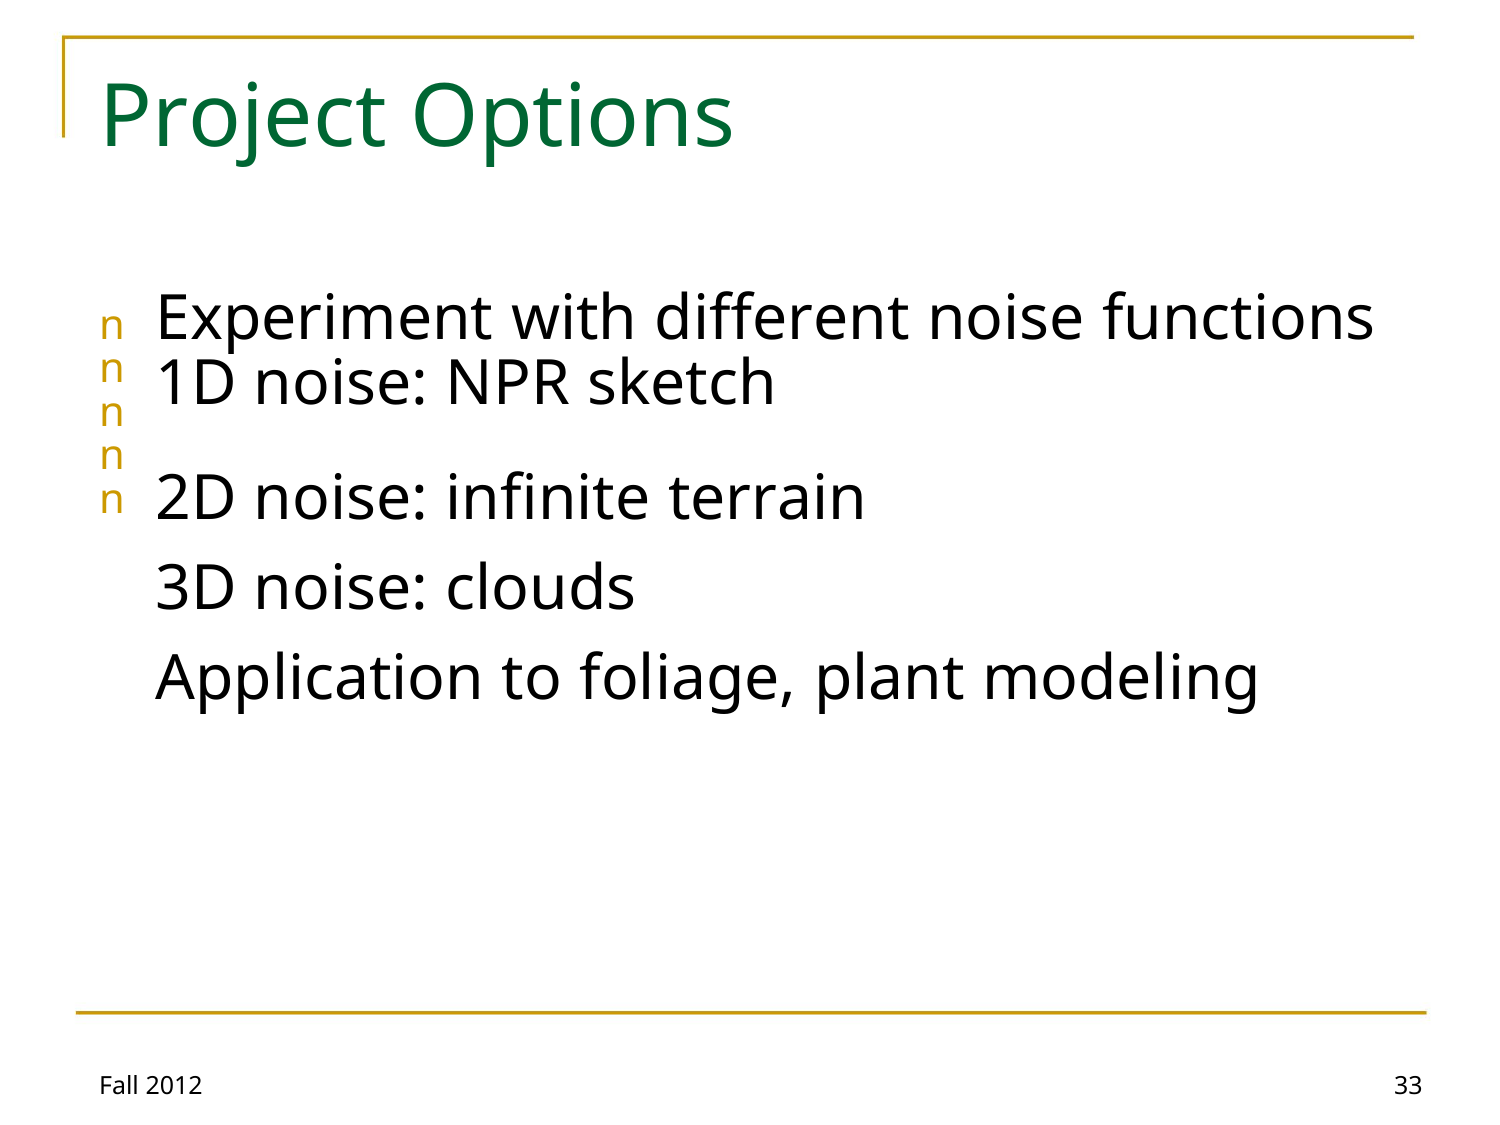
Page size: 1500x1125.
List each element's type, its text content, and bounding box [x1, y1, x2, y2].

text 33 [1394, 1074, 1439, 1100]
text 3D noise: clouds [155, 557, 693, 622]
text Project Options [99, 74, 810, 165]
text n [99, 305, 146, 348]
text 2D noise: infinite terrain [155, 467, 892, 532]
text n [99, 392, 175, 435]
picture [0, 0, 1500, 1125]
text 1D noise: NPR sketch [155, 352, 1427, 417]
text n [99, 478, 146, 522]
text Application to foliage, plant modeling [155, 647, 1307, 712]
text Fall 2012 [99, 1074, 214, 1100]
text n [99, 435, 175, 478]
text n [99, 348, 146, 392]
text Experiment with different noise functions [155, 287, 1427, 352]
